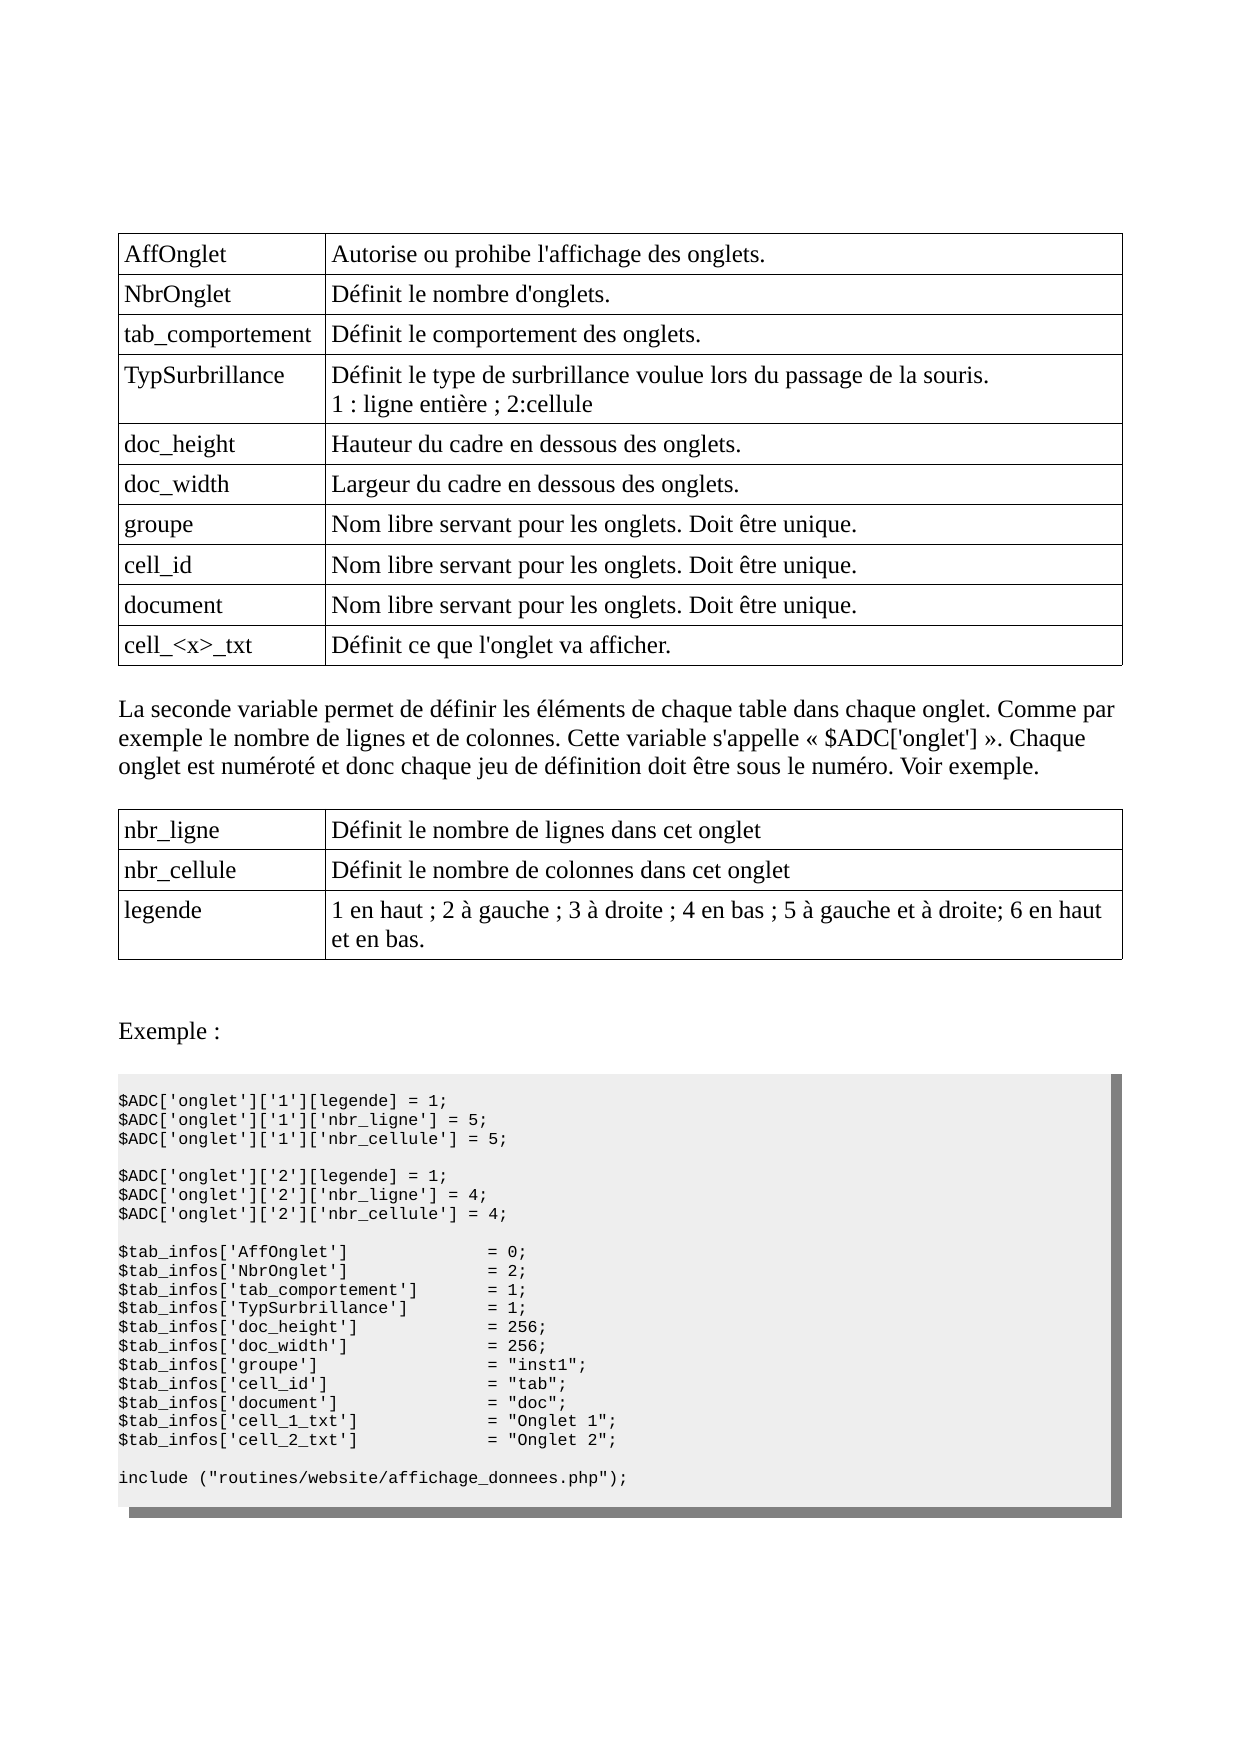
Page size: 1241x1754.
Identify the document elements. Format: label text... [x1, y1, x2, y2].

table_cell Définit ce que l'onglet va afficher. [326, 626, 1122, 665]
table_header nbr_ligne [119, 810, 325, 849]
table_cell legende [119, 891, 325, 958]
text $ADC['onglet']['1'][legende] = 1; [118, 1092, 1111, 1111]
text $tab_infos['doc_height'] = 256; [118, 1319, 1111, 1338]
table_cell nbr_cellule [119, 850, 325, 889]
table_cell Définit le comportement des onglets. [326, 315, 1122, 354]
text $tab_infos['document'] = "doc"; [118, 1394, 1111, 1413]
text include ("routines/website/affichage_donnees.php"); [118, 1469, 1111, 1488]
table_cell tab_comportement [119, 315, 325, 354]
table_cell doc_width [119, 465, 325, 504]
text $tab_infos['groupe'] = "inst1"; [118, 1356, 1111, 1375]
table_cell NbrOnglet [119, 275, 325, 314]
text $tab_infos['TypSurbrillance'] = 1; [118, 1300, 1111, 1319]
table_cell TypSurbrillance [119, 355, 325, 423]
table_cell Définit le nombre d'onglets. [326, 275, 1122, 314]
text $ADC['onglet']['2'][legende] = 1; [118, 1168, 1111, 1187]
table_cell Nom libre servant pour les onglets. Doit être unique. [326, 585, 1122, 625]
table_header Autorise ou prohibe l'affichage des onglets. [326, 234, 1122, 273]
text $tab_infos['cell_1_txt'] = "Onglet 1"; [118, 1413, 1111, 1432]
text $ADC['onglet']['1']['nbr_ligne'] = 5; [118, 1111, 1111, 1130]
table_cell Définit le nombre de colonnes dans cet onglet [326, 850, 1122, 889]
table_cell Définit le type de surbrillance voulue lors du passage de la souris. 1 : ligne entière ; 2:cellule [326, 355, 1122, 423]
text $tab_infos['AffOnglet'] = 0; [118, 1243, 1111, 1262]
text $tab_infos['tab_comportement'] = 1; [118, 1281, 1111, 1300]
table_cell cell_<x>_txt [119, 626, 325, 665]
table_cell doc_height [119, 424, 325, 463]
table_cell Nom libre servant pour les onglets. Doit être unique. [326, 545, 1122, 584]
text La seconde variable permet de définir les éléments de chaque table dans chaque onglet. Comme par exemple le nombre de lignes et de colonnes. Cette variable s'appelle « $ADC['onglet'] ». Chaque onglet est numéroté et donc chaque jeu de définition doit être sous le numéro. Voir exemple. [118, 694, 1122, 780]
text $tab_infos['cell_2_txt'] = "Onglet 2"; [118, 1432, 1111, 1451]
table_header AffOnglet [119, 234, 325, 273]
text $tab_infos['cell_id'] = "tab"; [118, 1375, 1111, 1394]
text $ADC['onglet']['2']['nbr_cellule'] = 4; [118, 1206, 1111, 1224]
text $tab_infos['doc_width'] = 256; [118, 1338, 1111, 1356]
text $tab_infos['NbrOnglet'] = 2; [118, 1262, 1111, 1281]
table_cell 1 en haut ; 2 à gauche ; 3 à droite ; 4 en bas ; 5 à gauche et à droite; 6 en haut et en bas. [326, 891, 1122, 958]
table_header Définit le nombre de lignes dans cet onglet [326, 810, 1122, 849]
table_cell Hauteur du cadre en dessous des onglets. [326, 424, 1122, 463]
table_cell document [119, 585, 325, 625]
text $ADC['onglet']['1']['nbr_cellule'] = 5; [118, 1130, 1111, 1149]
text $ADC['onglet']['2']['nbr_ligne'] = 4; [118, 1187, 1111, 1206]
text Exemple : [118, 1016, 1122, 1045]
table_cell groupe [119, 505, 325, 544]
table_cell Largeur du cadre en dessous des onglets. [326, 465, 1122, 504]
table_cell Nom libre servant pour les onglets. Doit être unique. [326, 505, 1122, 544]
table_cell cell_id [119, 545, 325, 584]
